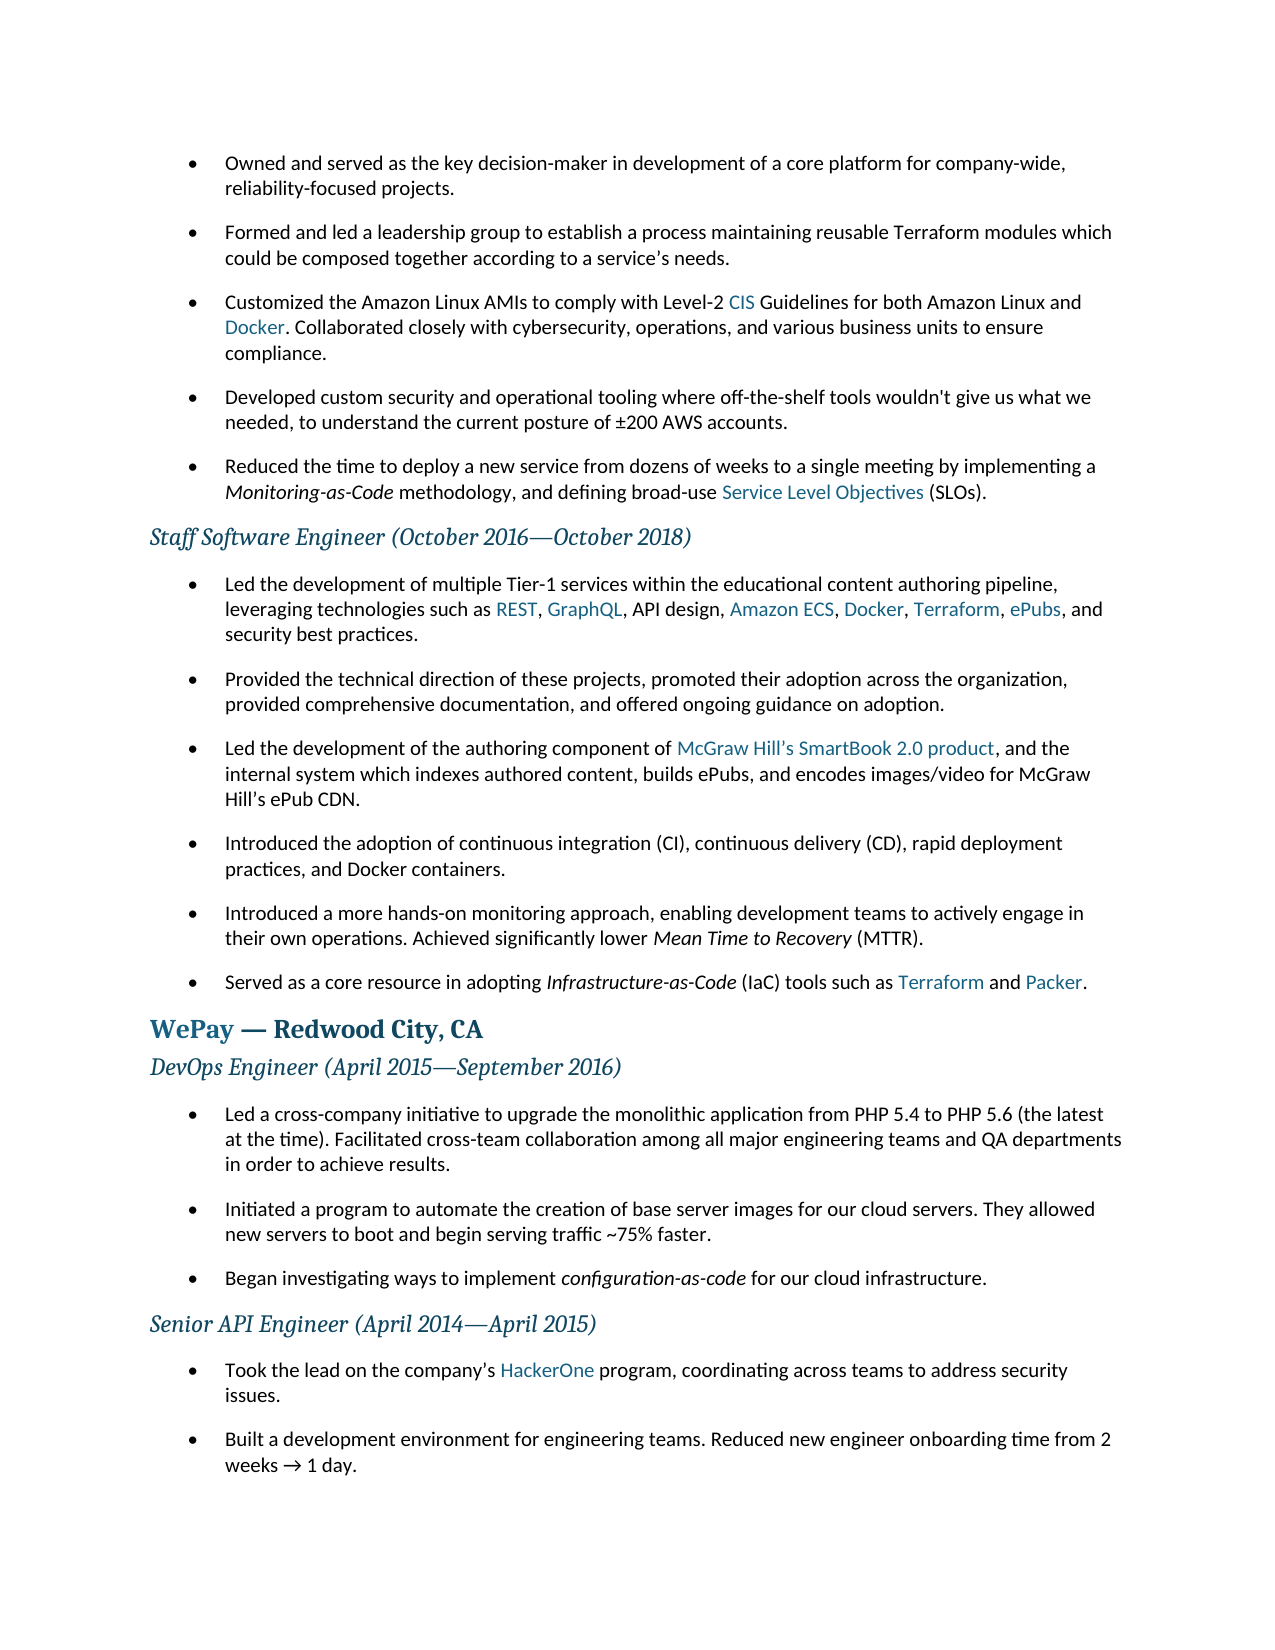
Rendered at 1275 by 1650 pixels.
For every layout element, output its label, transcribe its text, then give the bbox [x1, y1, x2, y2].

list Formed and led a leadership group to establish a process maintaining reusable Terraform modules which could be composed together according to a service’s needs. [187, 219, 1125, 270]
list Customized the Amazon Linux AMIs to comply with Level-2 CIS Guidelines for both Amazon Linux and Docker. Collaborated closely with cybersecurity, operations, and various business units to ensure compliance. [187, 289, 1125, 365]
list Reduced the time to deploy a new service from dozens of weeks to a single meeting by implementing a Monitoring-as-Code methodology, and defining broad-use Service Level Objectives (SLOs). [187, 454, 1125, 504]
list Built a development environment for engineering teams. Reduced new engineer onboarding time from 2 weeks → 1 day. [187, 1427, 1125, 1477]
subtitle DevOps Engineer (April 2015—September 2016) [150, 1053, 1125, 1082]
subtitle Staff Software Engineer (October 2016—October 2018) [150, 523, 1125, 552]
subtitle Senior API Engineer (April 2014—April 2015) [150, 1309, 1125, 1338]
list Initiated a program to automate the creation of base server images for our cloud servers. They allowed new servers to boot and begin serving traffic ~75% faster. [187, 1196, 1125, 1247]
list Led the development of multiple Tier-1 services within the educational content authoring pipeline, leveraging technologies such as REST, GraphQL, API design, Amazon ECS, Docker, Terraform, ePubs, and security best practices. [187, 571, 1125, 647]
list Led the development of the authoring component of McGraw Hill’s SmartBook 2.0 product, and the internal system which indexes authored content, builds ePubs, and encodes images/video for McGraw Hill’s ePub CDN. [187, 735, 1125, 812]
list Began investigating ways to implement configuration-as-code for our cloud infrastructure. [187, 1265, 1125, 1291]
list Provided the technical direction of these projects, promoted their adoption across the organization, provided comprehensive documentation, and offered ongoing guidance on adoption. [187, 666, 1125, 717]
list Served as a core resource in adopting Infrastructure-as-Code (IaC) tools such as Terraform and Packer. [187, 969, 1125, 995]
list Owned and served as the key decision-maker in development of a core platform for company-wide, reliability-focused projects. [187, 150, 1125, 201]
list Took the lead on the company’s HackerOne program, coordinating across teams to address security issues. [187, 1357, 1125, 1408]
list Led a cross-company initiative to upgrade the monolithic application from PHP 5.4 to PHP 5.6 (the latest at the time). Facilitated cross-team collaboration among all major engineering teams and QA departments in order to achieve results. [187, 1101, 1125, 1177]
list Developed custom security and operational tooling where off-the-shelf tools wouldn't give us what we needed, to understand the current posture of ±200 AWS accounts. [187, 384, 1125, 435]
list Introduced a more hands-on monitoring approach, enabling development teams to actively engage in their own operations. Achieved significantly lower Mean Time to Recovery (MTTR). [187, 900, 1125, 951]
subtitle WePay — Redwood City, CA [150, 1014, 1125, 1045]
list Introduced the adoption of continuous integration (CI), continuous delivery (CD), rapid deployment practices, and Docker containers. [187, 830, 1125, 881]
